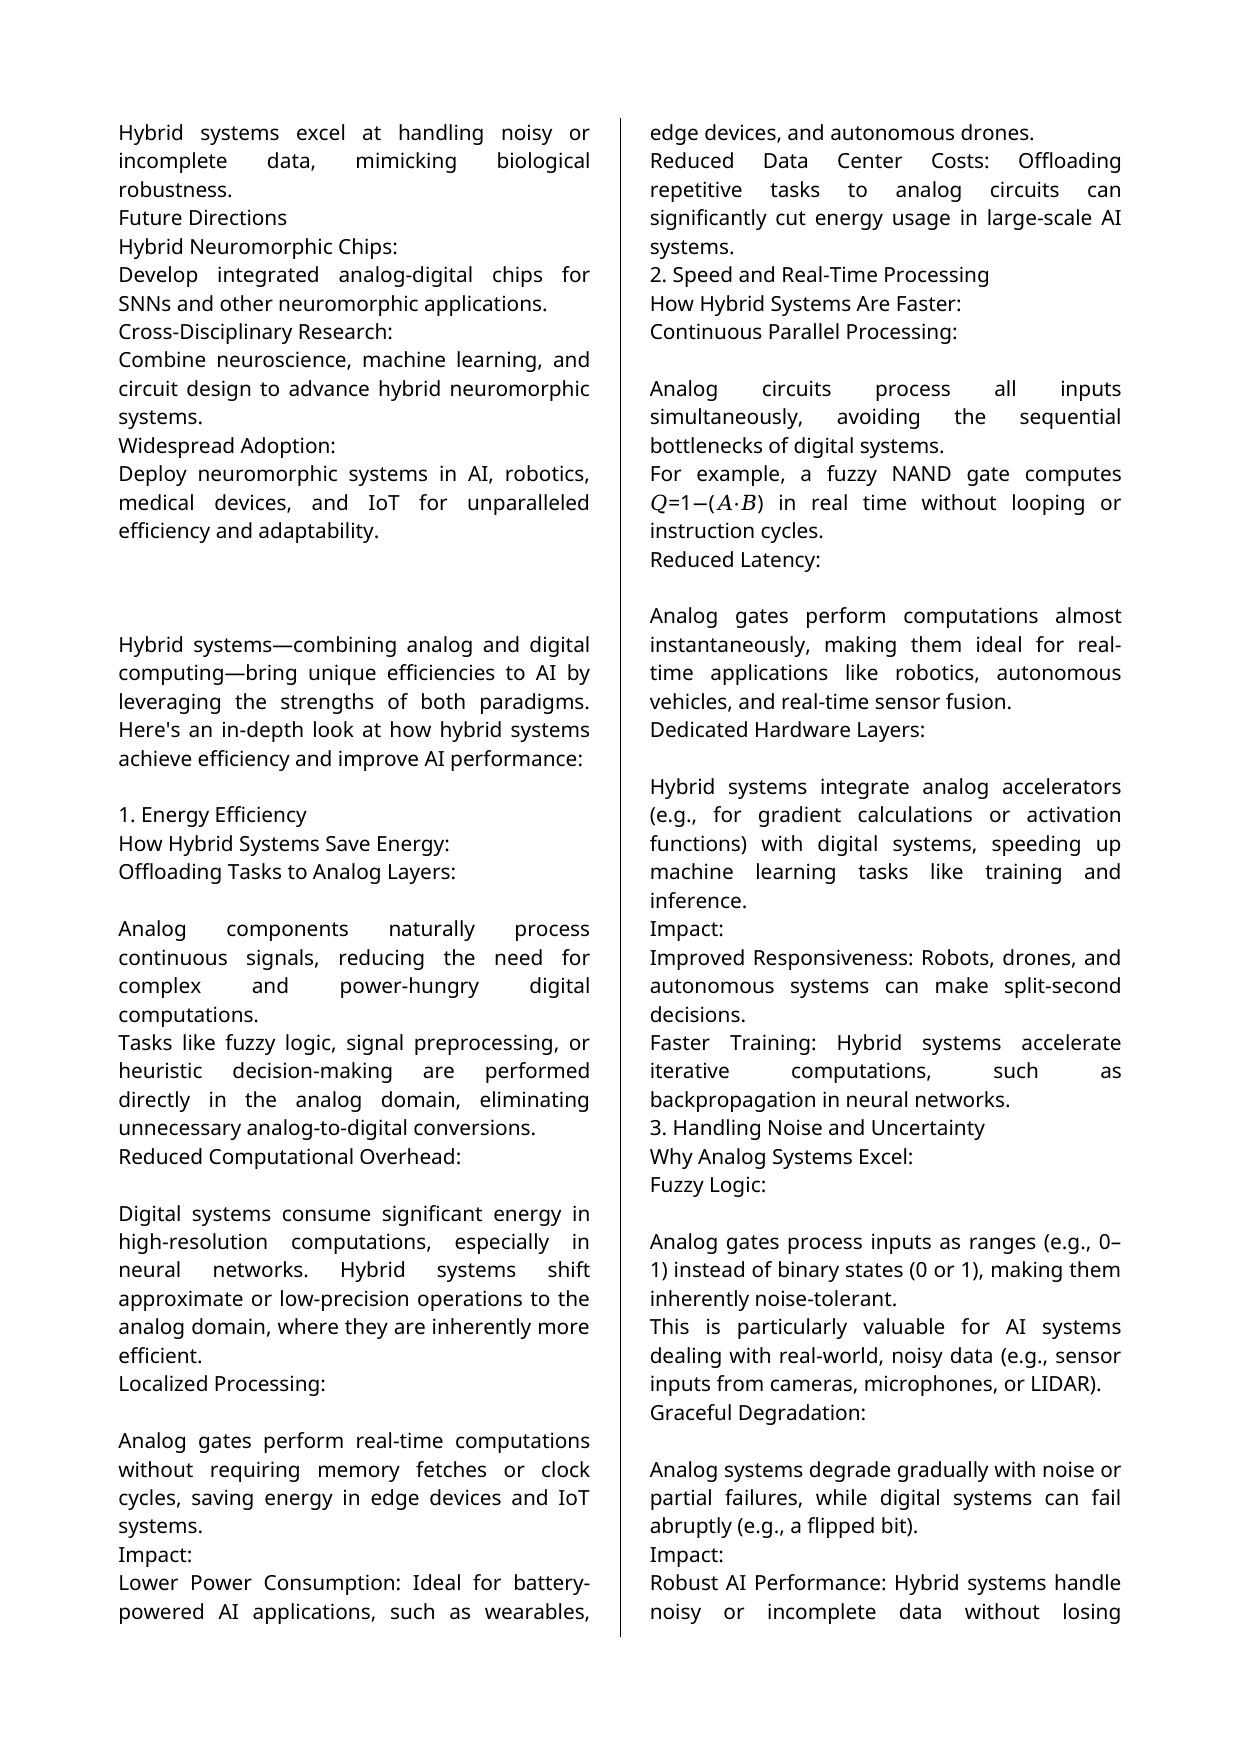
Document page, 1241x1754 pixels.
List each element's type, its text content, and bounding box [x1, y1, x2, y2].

text Impact: [118, 1540, 591, 1568]
text Tasks like fuzzy logic, signal preprocessing, or heuristic decision-making are performed directly in the analog domain, eliminating unnecessary analog-to-digital conversions. [118, 1028, 591, 1142]
text Faster Training: Hybrid systems accelerate iterative computations, such as backpropagation in neural networks. [649, 1028, 1122, 1113]
text edge devices, and autonomous drones. [649, 118, 1122, 147]
text 2. Speed and Real-Time Processing [649, 260, 1122, 289]
text How Hybrid Systems Save Energy: [118, 829, 591, 857]
text Offloading Tasks to Analog Layers: [118, 857, 591, 886]
text Hybrid systems—combining analog and digital computing—bring unique efficiencies to AI by leveraging the strengths of both paradigms. Here's an in-depth look at how hybrid systems achieve efficiency and improve AI performance: [118, 630, 591, 772]
text Hybrid systems excel at handling noisy or incomplete data, mimicking biological robustness. [118, 118, 591, 203]
text This is particularly valuable for AI systems dealing with real-world, noisy data (e.g., sensor inputs from cameras, microphones, or LIDAR). [649, 1312, 1122, 1398]
text Analog systems degrade gradually with noise or partial failures, while digital systems can fail abruptly (e.g., a flipped bit). [649, 1455, 1122, 1540]
text Digital systems consume significant energy in high-resolution computations, especially in neural networks. Hybrid systems shift approximate or low-precision operations to the analog domain, where they are inherently more efficient. [118, 1199, 591, 1369]
text Impact: [649, 914, 1122, 943]
text For example, a fuzzy NAND gate computes 𝑄=1−(𝐴⋅𝐵) in real time without looping or instruction cycles. [649, 459, 1122, 545]
text Cross-Disciplinary Research: [118, 317, 591, 346]
text Lower Power Consumption: Ideal for battery-powered AI applications, such as wearables, [118, 1568, 591, 1625]
text Develop integrated analog-digital chips for SNNs and other neuromorphic applications. [118, 260, 591, 317]
text 3. Handling Noise and Uncertainty [649, 1113, 1122, 1142]
text Fuzzy Logic: [649, 1170, 1122, 1199]
text Localized Processing: [118, 1369, 591, 1398]
text Hybrid Neuromorphic Chips: [118, 232, 591, 260]
text Robust AI Performance: Hybrid systems handle noisy or incomplete data without losing [649, 1568, 1122, 1625]
text Dedicated Hardware Layers: [649, 715, 1122, 744]
text 1. Energy Efficiency [118, 801, 591, 829]
text Analog gates process inputs as ranges (e.g., 0–1) instead of binary states (0 or 1), making them inherently noise-tolerant. [649, 1227, 1122, 1312]
text Improved Responsiveness: Robots, drones, and autonomous systems can make split-second decisions. [649, 943, 1122, 1028]
text Analog circuits process all inputs simultaneously, avoiding the sequential bottlenecks of digital systems. [649, 374, 1122, 459]
text Why Analog Systems Excel: [649, 1142, 1122, 1170]
text Reduced Computational Overhead: [118, 1142, 591, 1170]
text Hybrid systems integrate analog accelerators (e.g., for gradient calculations or activation functions) with digital systems, speeding up machine learning tasks like training and inference. [649, 772, 1122, 914]
text Deploy neuromorphic systems in AI, robotics, medical devices, and IoT for unparalleled efficiency and adaptability. [118, 459, 591, 545]
text Impact: [649, 1540, 1122, 1568]
text Analog gates perform real-time computations without requiring memory fetches or clock cycles, saving energy in edge devices and IoT systems. [118, 1426, 591, 1540]
text Analog components naturally process continuous signals, reducing the need for complex and power-hungry digital computations. [118, 914, 591, 1028]
text Combine neuroscience, machine learning, and circuit design to advance hybrid neuromorphic systems. [118, 346, 591, 431]
text Analog gates perform computations almost instantaneously, making them ideal for real-time applications like robotics, autonomous vehicles, and real-time sensor fusion. [649, 602, 1122, 715]
text Future Directions [118, 203, 591, 232]
text Graceful Degradation: [649, 1398, 1122, 1426]
text Reduced Data Center Costs: Offloading repetitive tasks to analog circuits can significantly cut energy usage in large-scale AI systems. [649, 147, 1122, 260]
text How Hybrid Systems Are Faster: [649, 289, 1122, 317]
text Continuous Parallel Processing: [649, 317, 1122, 346]
text Reduced Latency: [649, 545, 1122, 573]
text Widespread Adoption: [118, 431, 591, 459]
